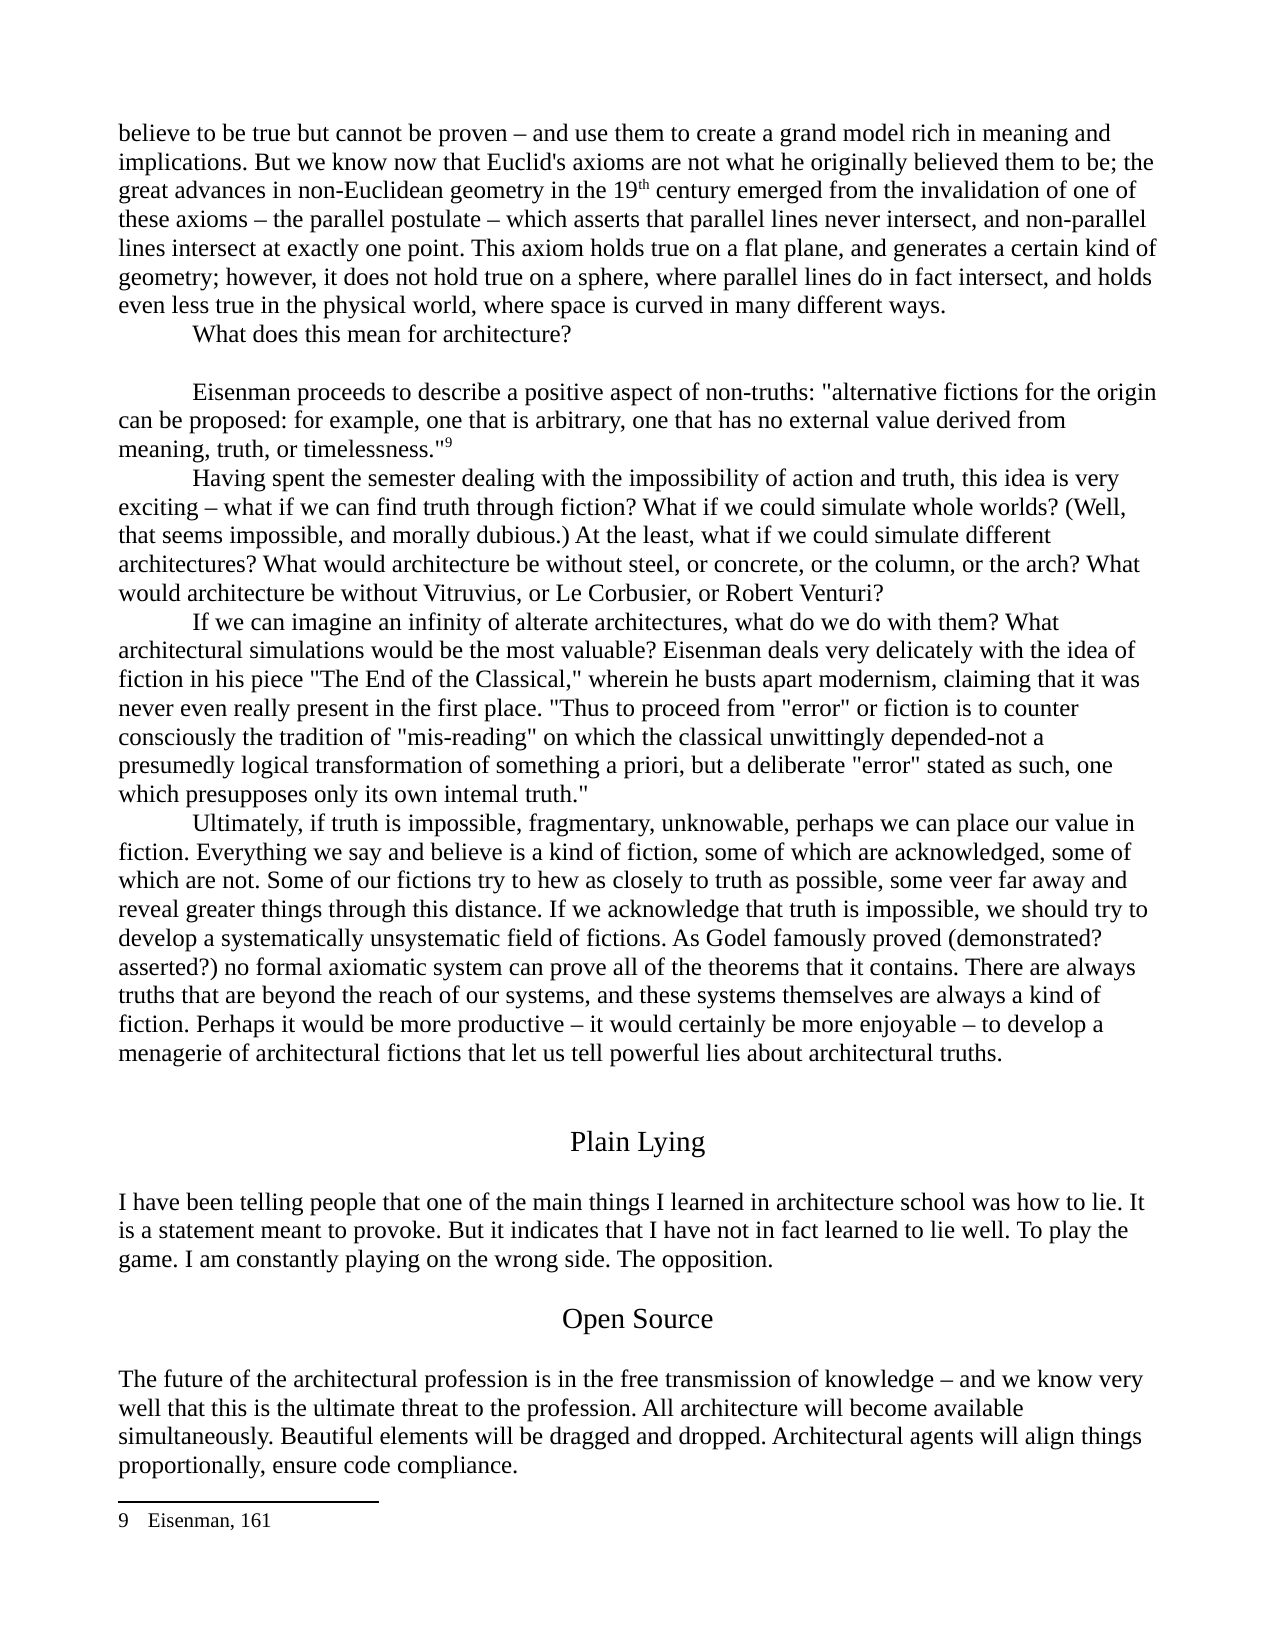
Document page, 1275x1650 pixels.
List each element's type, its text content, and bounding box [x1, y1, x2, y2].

text believe to be true but cannot be proven – and use them to create a grand model rich in meaning and implications. But we know now that Euclid's axioms are not what he originally believed them to be; the great advances in non-Euclidean geometry in the 19th century emerged from the invalidation of one of these axioms – the parallel postulate – which asserts that parallel lines never intersect, and non-parallel lines intersect at exactly one point. This axiom holds true on a flat plane, and generates a certain kind of geometry; however, it does not hold true on a sphere, where parallel lines do in fact intersect, and holds even less true in the physical world, where space is curved in many different ways. [118, 118, 1157, 319]
text Open Source [118, 1302, 1157, 1335]
text I have been telling people that one of the main things I learned in architecture school was how to lie. It is a statement meant to provoke. But it indicates that I have not in fact learned to lie well. To play the game. I am constantly playing on the wrong side. The opposition. [118, 1187, 1157, 1273]
text The future of the architectural profession is in the free transmission of knowledge – and we know very well that this is the ultimate threat to the profession. All architecture will become available simultaneously. Beautiful elements will be dragged and dropped. Architectural agents will align things proportionally, ensure code compliance. [118, 1364, 1157, 1479]
text Eisenman, 161 [118, 1508, 1157, 1532]
text Eisenman proceeds to describe a positive aspect of non-truths: "alternative fictions for the origin can be proposed: for example, one that is arbitrary, one that has no external value derived from meaning, truth, or timelessness." [118, 377, 1157, 463]
text Having spent the semester dealing with the impossibility of action and truth, this idea is very exciting – what if we can find truth through fiction? What if we could simulate whole worlds? (Well, that seems impossible, and morally dubious.) At the least, what if we could simulate different architectures? What would architecture be without steel, or concrete, or the column, or the arch? What would architecture be without Vitruvius, or Le Corbusier, or Robert Venturi? [118, 463, 1157, 607]
text If we can imagine an infinity of alterate architectures, what do we do with them? What architectural simulations would be the most valuable? Eisenman deals very delicately with the idea of fiction in his piece "The End of the Classical," wherein he busts apart modernism, claiming that it was never even really present in the first place. "Thus to proceed from "error" or fiction is to counter consciously the tradition of "mis-reading" on which the classical unwittingly depended-not a presumedly logical transformation of something a priori, but a deliberate "error" stated as such, one which presupposes only its own intemal truth." [118, 607, 1157, 808]
text What does this mean for architecture? [118, 319, 1157, 348]
text Plain Lying [118, 1124, 1157, 1158]
text Ultimately, if truth is impossible, fragmentary, unknowable, perhaps we can place our value in fiction. Everything we say and believe is a kind of fiction, some of which are acknowledged, some of which are not. Some of our fictions try to hew as closely to truth as possible, some veer far away and reveal greater things through this distance. If we acknowledge that truth is impossible, we should try to develop a systematically unsystematic field of fictions. As Godel famously proved (demonstrated? asserted?) no formal axiomatic system can prove all of the theorems that it contains. There are always truths that are beyond the reach of our systems, and these systems themselves are always a kind of fiction. Perhaps it would be more productive – it would certainly be more enjoyable – to develop a menagerie of architectural fictions that let us tell powerful lies about architectural truths. [118, 808, 1157, 1067]
